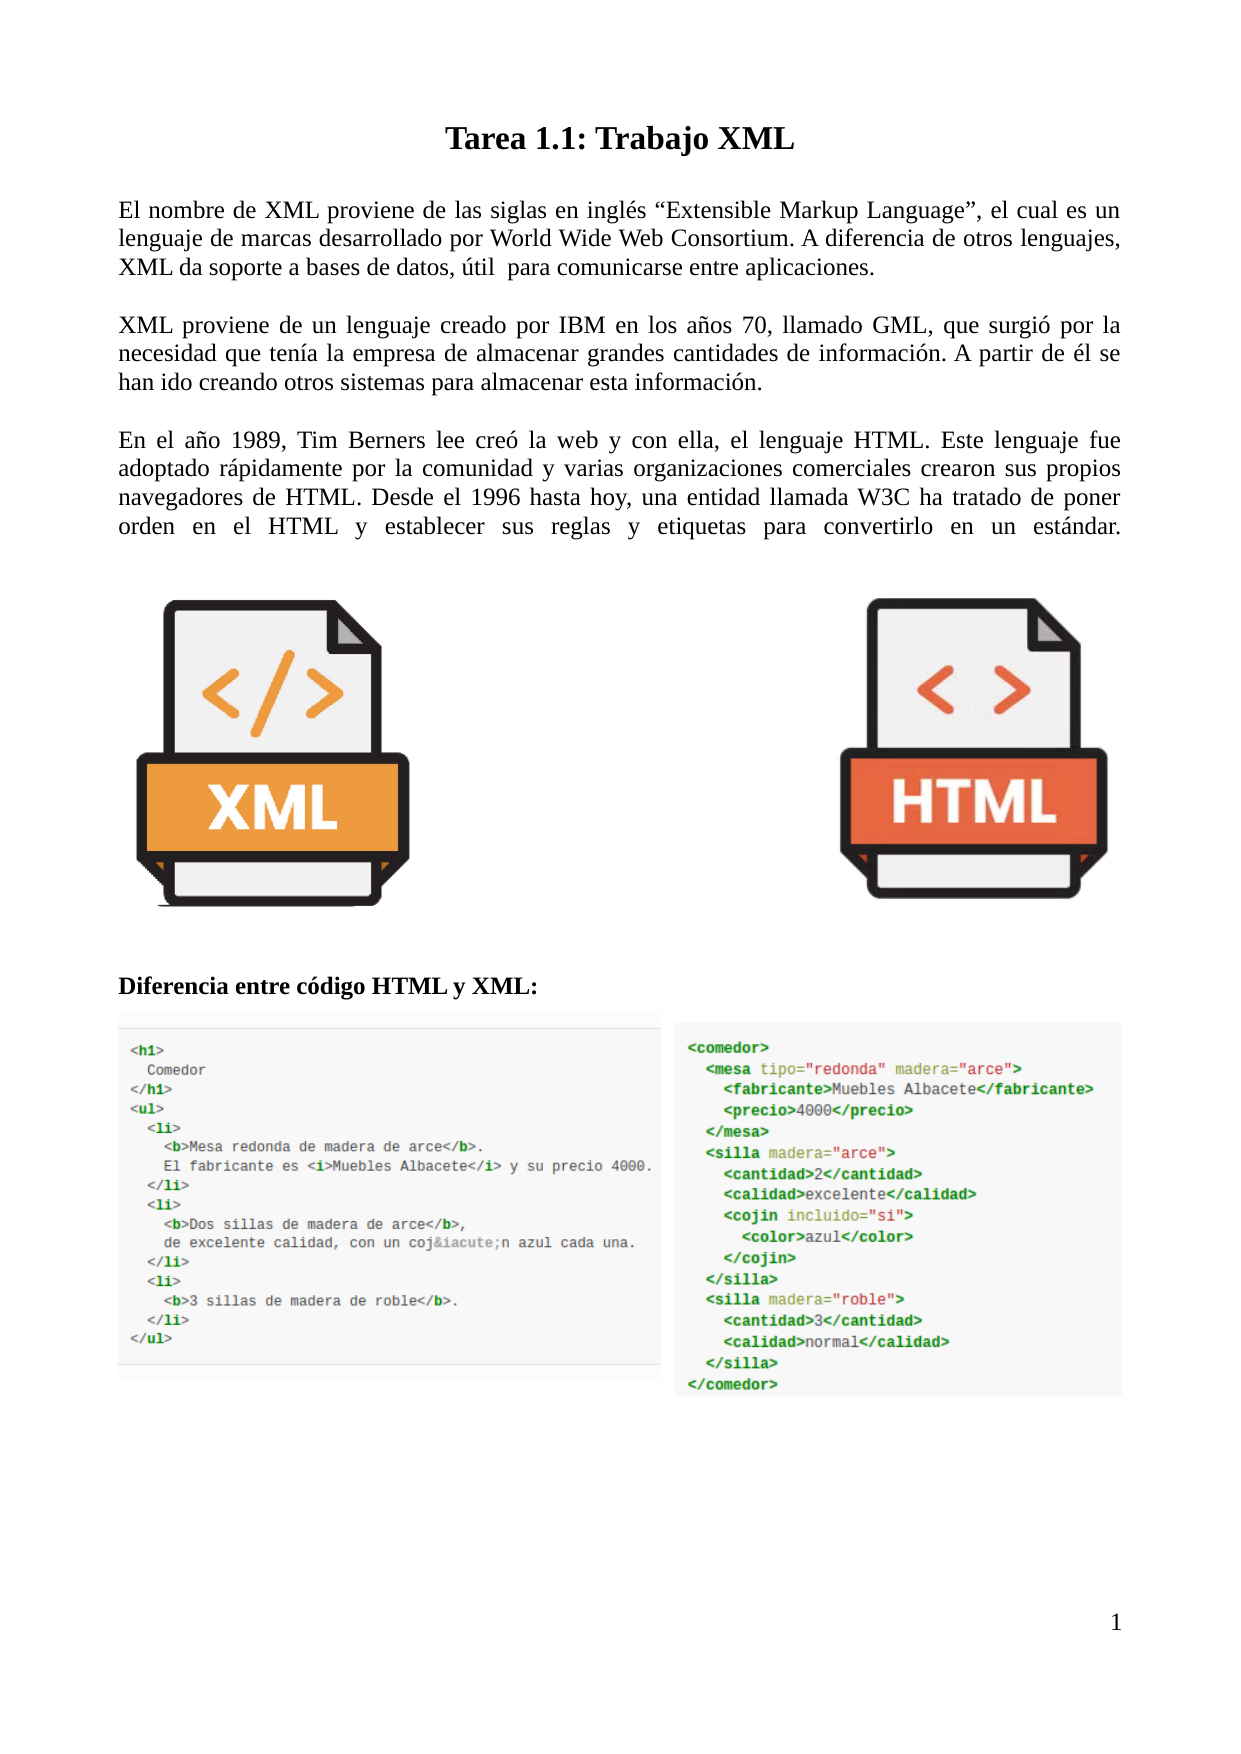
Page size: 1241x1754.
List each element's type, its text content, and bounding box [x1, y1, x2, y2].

text Tarea 1.1: Trabajo XML [118, 118, 1122, 156]
text En el año 1989, Tim Berners lee creó la web y con ella, el lenguaje HTML. Este lenguaje fue adoptado rápidamente por la comunidad y varias organizaciones comerciales crearon sus propios navegadores de HTML. Desde el 1996 hasta hoy, una entidad llamada W3C ha tratado de poner orden en el HTML y establecer sus reglas y etiquetas para convertirlo en un estándar. Diferencia entre código HTML y XML: [118, 425, 1122, 1000]
text El nombre de XML proviene de las siglas en inglés “Extensible Markup Language”, el cual es un lenguaje de marcas desarrollado por World Wide Web Consortium. A diferencia de otros lenguajes, XML da soporte a bases de datos, útil para comunicarse entre aplicaciones. [118, 195, 1122, 281]
picture [118, 1012, 661, 1381]
picture [118, 598, 428, 908]
picture [814, 598, 1123, 904]
picture [673, 1023, 1123, 1396]
text XML proviene de un lenguaje creado por IBM en los años 70, llamado GML, que surgió por la necesidad que tenía la empresa de almacenar grandes cantidades de información. A partir de él se han ido creando otros sistemas para almacenar esta información. [118, 310, 1122, 396]
